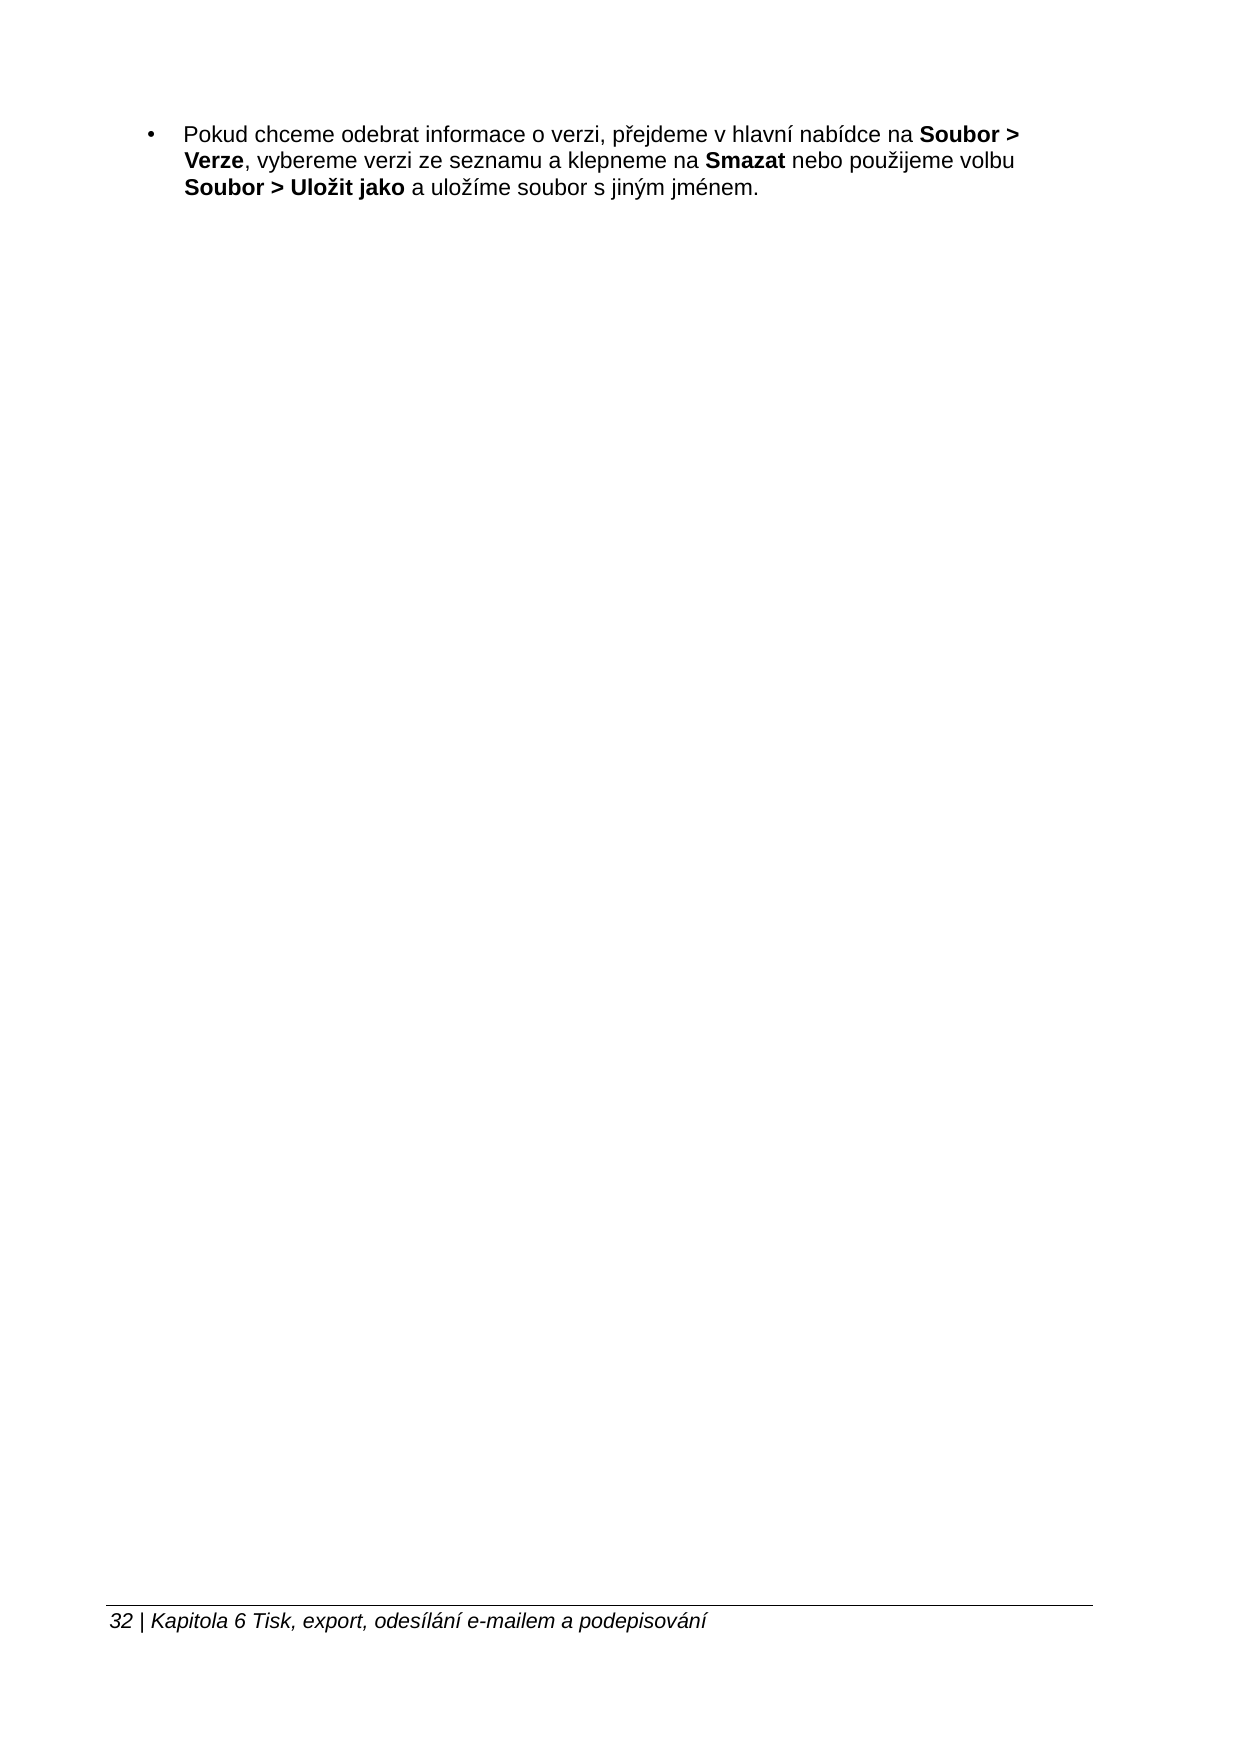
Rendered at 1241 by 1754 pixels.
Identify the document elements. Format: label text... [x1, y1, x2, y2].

list Pokud chceme odebrat informace o verzi, přejdeme v hlavní nabídce na Soubor > Verze, vybereme verzi ze seznamu a klepneme na Smazat nebo použijeme volbu Soubor > Uložit jako a uložíme soubor s jiným jménem. [144, 118, 1093, 203]
